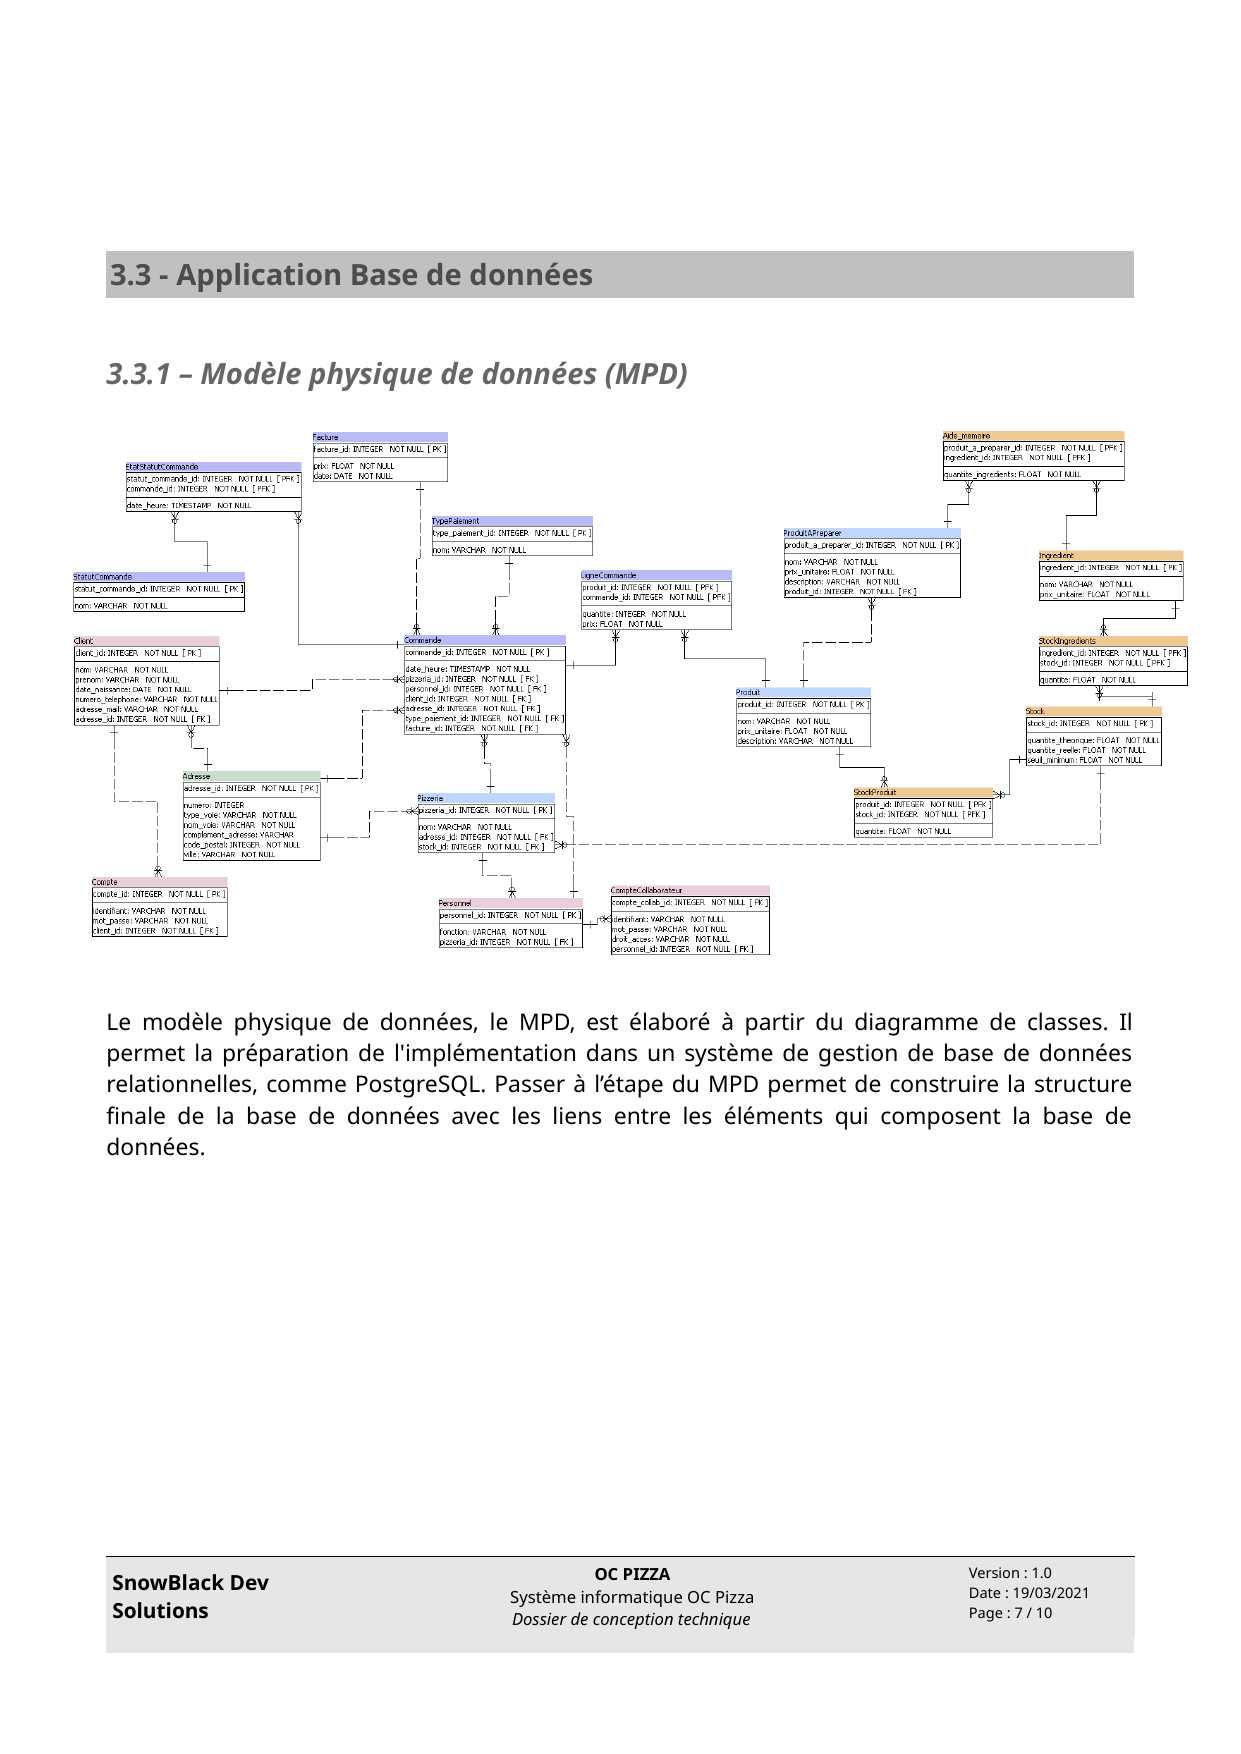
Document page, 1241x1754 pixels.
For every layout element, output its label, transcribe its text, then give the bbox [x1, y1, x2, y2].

subtitle Application Base de données [107, 252, 1133, 297]
text Le modèle physique de données, le MPD, est élaboré à partir du diagramme de classes. Il permet la préparation de l'implémentation dans un système de gestion de base de données relationnelles, comme PostgreSQL. Passer à l’étape du MPD permet de construire la structure finale de la base de données avec les liens entre les éléments qui composent la base de données. [106, 1006, 1134, 1162]
picture [50, 405, 1191, 962]
text 3.3.1 – Modèle physique de données (MPD) [106, 353, 1134, 393]
